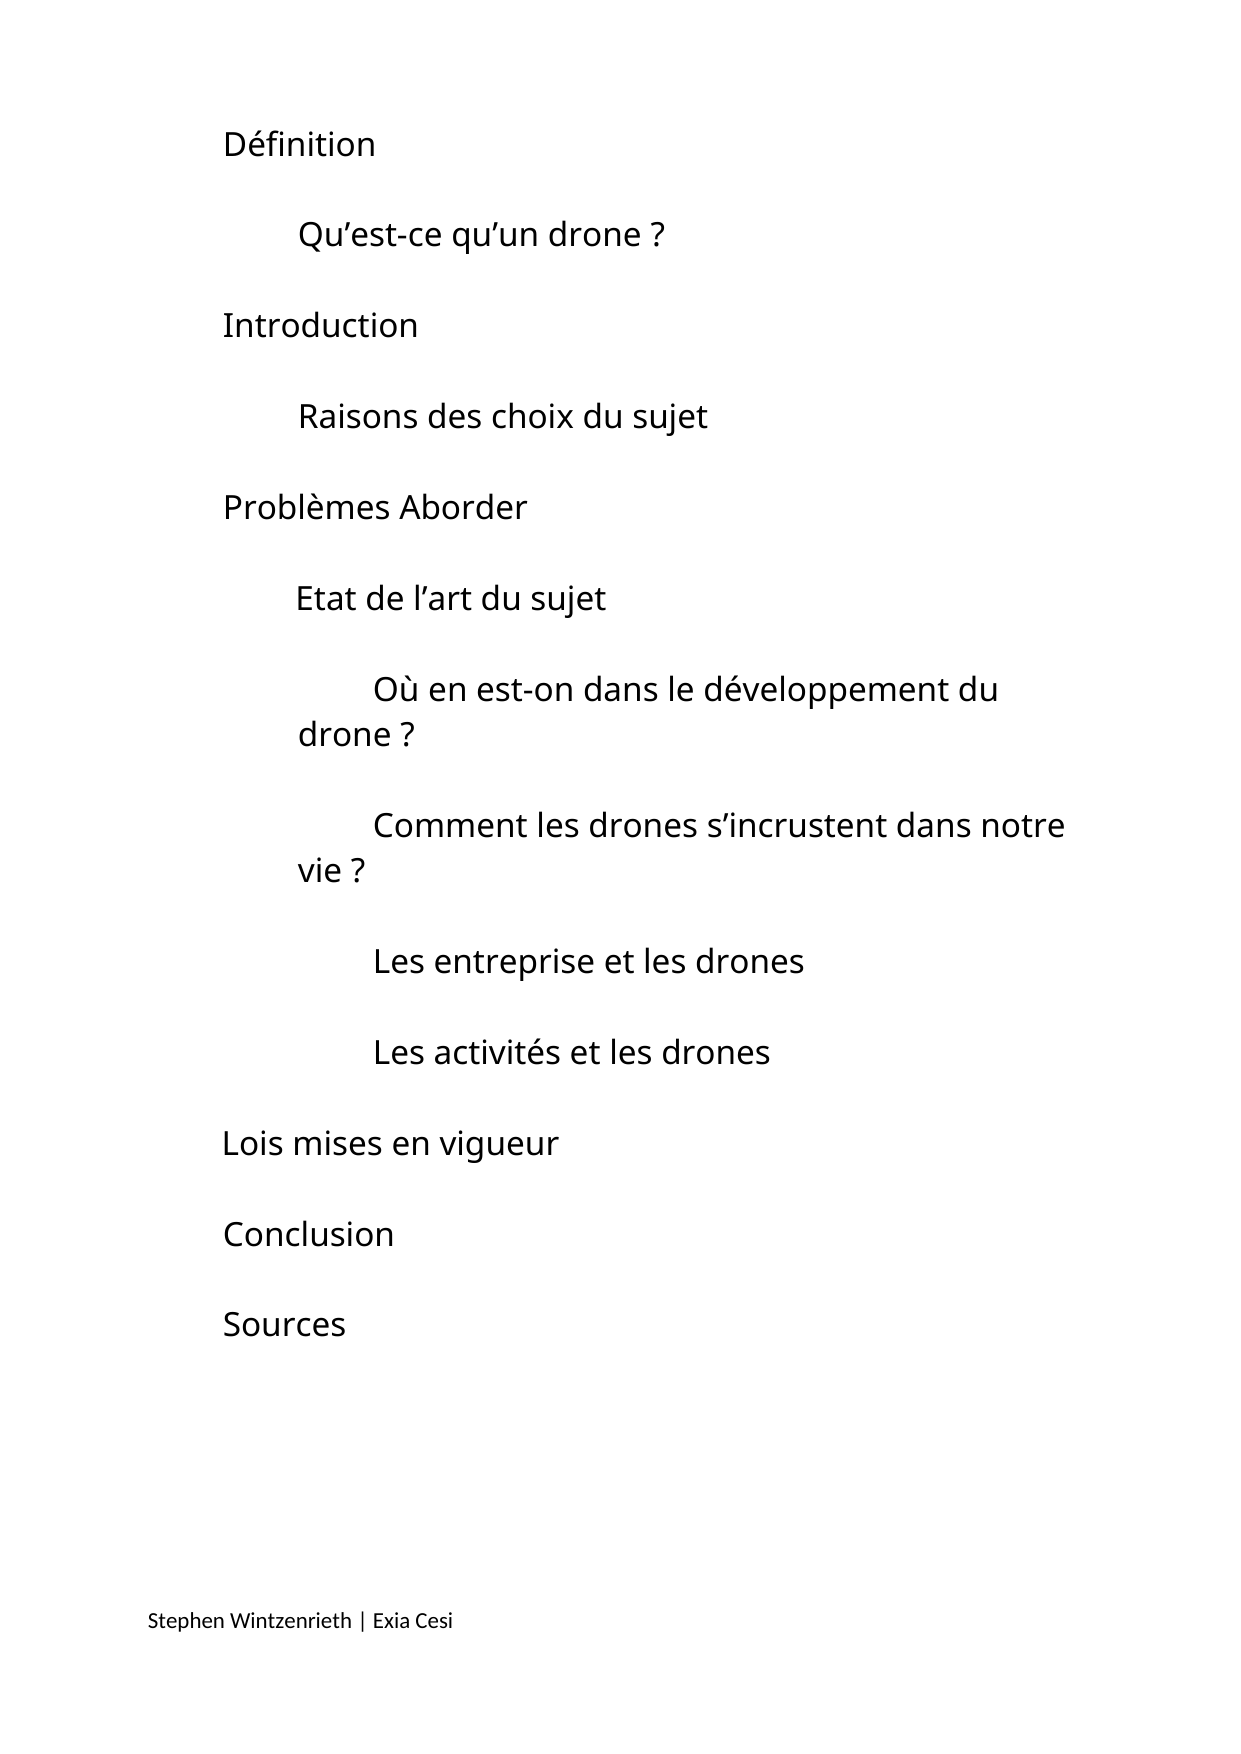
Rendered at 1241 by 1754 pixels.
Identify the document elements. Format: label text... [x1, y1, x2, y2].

text Problèmes Aborder [148, 484, 1093, 529]
text Qu’est-ce qu’un drone ? [223, 211, 1093, 257]
text Sources [148, 1301, 1093, 1347]
text Conclusion [148, 1210, 1093, 1256]
text Introduction [148, 302, 1093, 347]
text Définition [148, 120, 1093, 166]
text Où en est-on dans le développement du drone ? [298, 665, 1093, 756]
text Etat de l’art du sujet [148, 574, 1093, 620]
text Lois mises en vigueur [148, 1119, 1093, 1165]
text Comment les drones s’incrustent dans notre vie ? [298, 802, 1093, 892]
text Raisons des choix du sujet [223, 393, 1093, 438]
text Les activités et les drones [298, 1029, 1093, 1074]
text Les entreprise et les drones [298, 938, 1093, 983]
